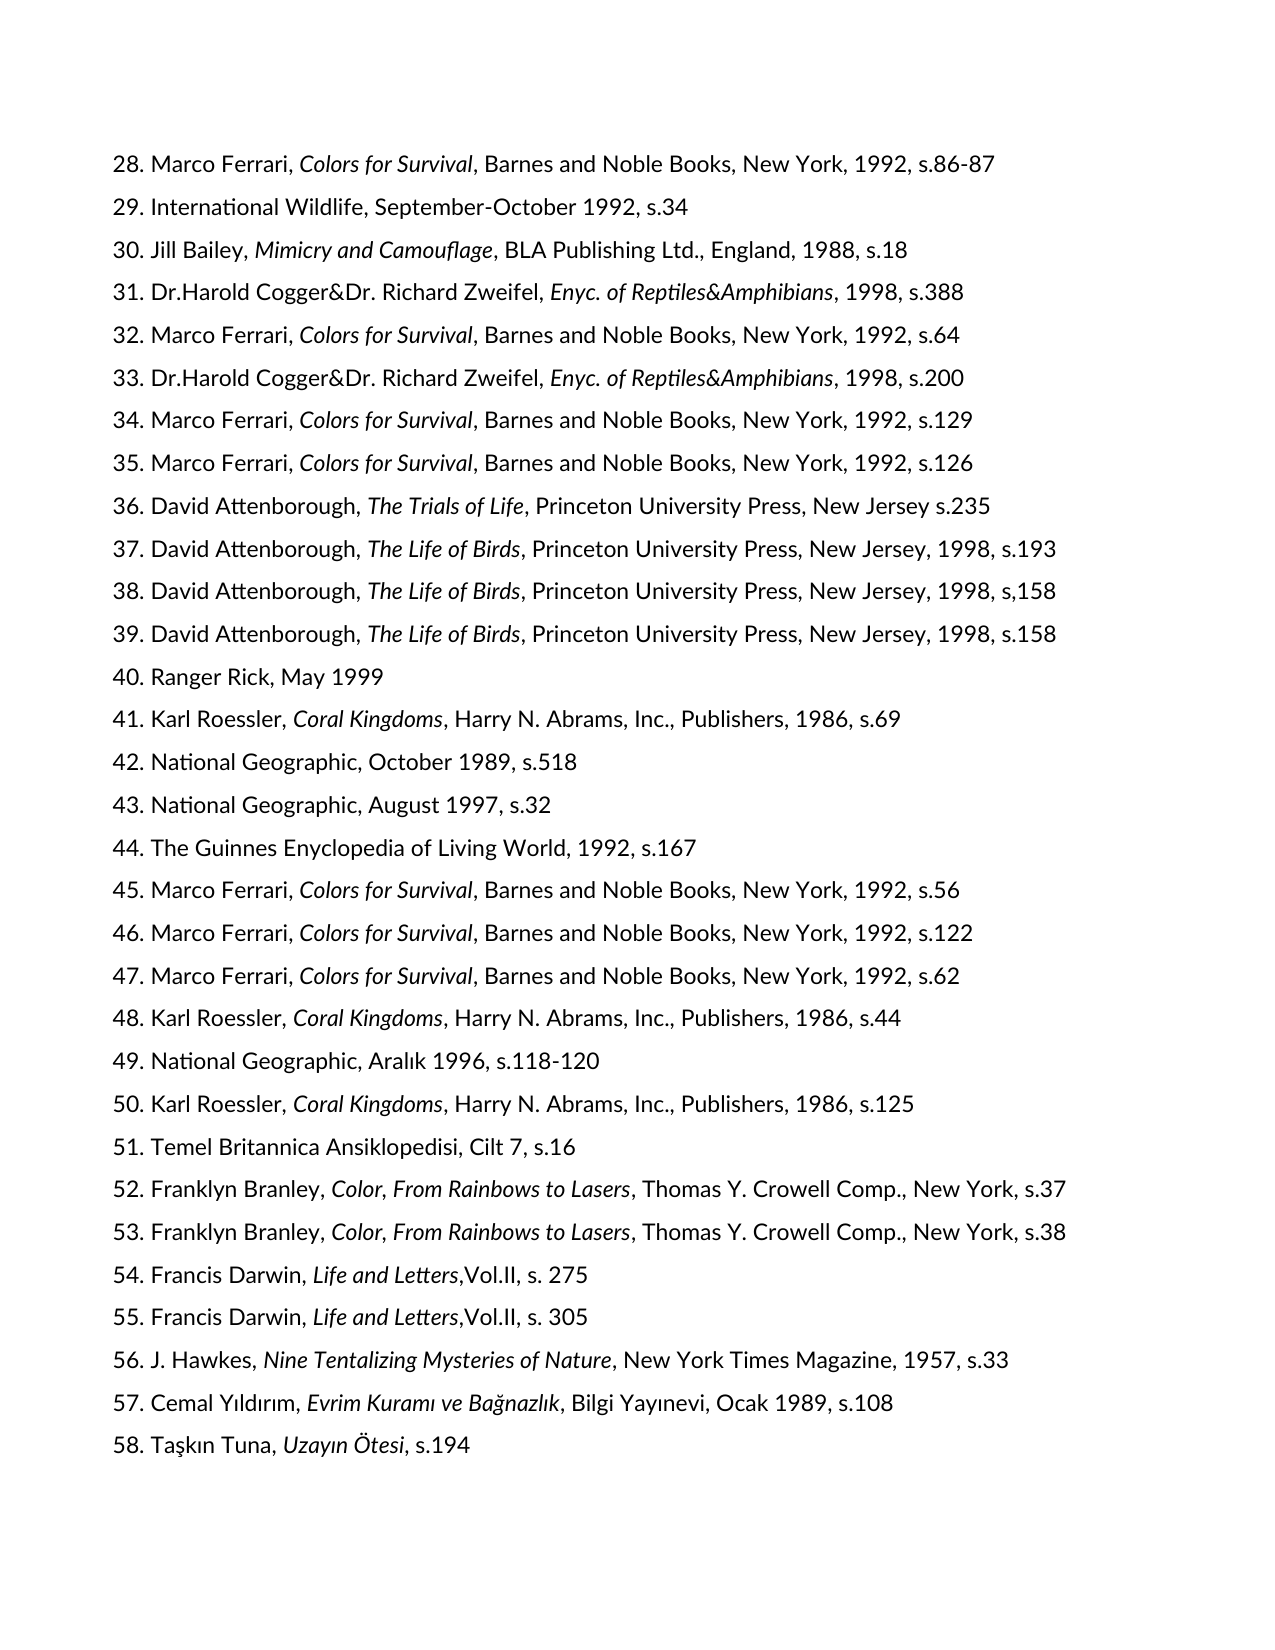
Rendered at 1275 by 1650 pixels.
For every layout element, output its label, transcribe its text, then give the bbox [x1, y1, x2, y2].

text 42. National Geographic, October 1989, s.518 [75, 748, 1200, 775]
text 50. Karl Roessler, Coral Kingdoms, Harry N. Abrams, Inc., Publishers, 1986, s.125 [75, 1089, 1200, 1117]
text 31. Dr.Harold Cogger&Dr. Richard Zweifel, Enyc. of Reptiles&Amphibians, 1998, s.388 [75, 278, 1200, 306]
text 57. Cemal Yıldırım, Evrim Kuramı ve Bağnazlık, Bilgi Yayınevi, Ocak 1989, s.108 [75, 1388, 1200, 1416]
text 39. David Attenborough, The Life of Birds, Princeton University Press, New Jersey, 1998, s.158 [75, 620, 1200, 647]
text 49. National Geographic, Aralık 1996, s.118-120 [75, 1047, 1200, 1074]
text 56. J. Hawkes, Nine Tentalizing Mysteries of Nature, New York Times Magazine, 1957, s.33 [75, 1346, 1200, 1373]
text 28. Marco Ferrari, Colors for Survival, Barnes and Noble Books, New York, 1992, s.86-87 [75, 150, 1200, 177]
text 54. Francis Darwin, Life and Letters,Vol.II, s. 275 [75, 1260, 1200, 1288]
text 43. National Geographic, August 1997, s.32 [75, 791, 1200, 818]
text 53. Franklyn Branley, Color, From Rainbows to Lasers, Thomas Y. Crowell Comp., New York, s.38 [75, 1218, 1200, 1245]
text 44. The Guinnes Enyclopedia of Living World, 1992, s.167 [75, 833, 1200, 861]
text 52. Franklyn Branley, Color, From Rainbows to Lasers, Thomas Y. Crowell Comp., New York, s.37 [75, 1175, 1200, 1202]
text 38. David Attenborough, The Life of Birds, Princeton University Press, New Jersey, 1998, s,158 [75, 577, 1200, 604]
text 36. David Attenborough, The Trials of Life, Princeton University Press, New Jersey s.235 [75, 492, 1200, 519]
text 41. Karl Roessler, Coral Kingdoms, Harry N. Abrams, Inc., Publishers, 1986, s.69 [75, 705, 1200, 733]
text 33. Dr.Harold Cogger&Dr. Richard Zweifel, Enyc. of Reptiles&Amphibians, 1998, s.200 [75, 363, 1200, 391]
text 35. Marco Ferrari, Colors for Survival, Barnes and Noble Books, New York, 1992, s.126 [75, 449, 1200, 476]
text 40. Ranger Rick, May 1999 [75, 662, 1200, 690]
text 47. Marco Ferrari, Colors for Survival, Barnes and Noble Books, New York, 1992, s.62 [75, 961, 1200, 989]
text 55. Francis Darwin, Life and Letters,Vol.II, s. 305 [75, 1303, 1200, 1331]
text 46. Marco Ferrari, Colors for Survival, Barnes and Noble Books, New York, 1992, s.122 [75, 919, 1200, 946]
text 51. Temel Britannica Ansiklopedisi, Cilt 7, s.16 [75, 1132, 1200, 1160]
text 34. Marco Ferrari, Colors for Survival, Barnes and Noble Books, New York, 1992, s.129 [75, 406, 1200, 434]
text 30. Jill Bailey, Mimicry and Camouflage, BLA Publishing Ltd., England, 1988, s.18 [75, 235, 1200, 263]
text 32. Marco Ferrari, Colors for Survival, Barnes and Noble Books, New York, 1992, s.64 [75, 321, 1200, 348]
text 45. Marco Ferrari, Colors for Survival, Barnes and Noble Books, New York, 1992, s.56 [75, 876, 1200, 903]
text 48. Karl Roessler, Coral Kingdoms, Harry N. Abrams, Inc., Publishers, 1986, s.44 [75, 1004, 1200, 1032]
text 58. Taşkın Tuna, Uzayın Ötesi, s.194 [75, 1431, 1200, 1459]
text 29. International Wildlife, September-October 1992, s.34 [75, 193, 1200, 220]
text 37. David Attenborough, The Life of Birds, Princeton University Press, New Jersey, 1998, s.193 [75, 534, 1200, 562]
